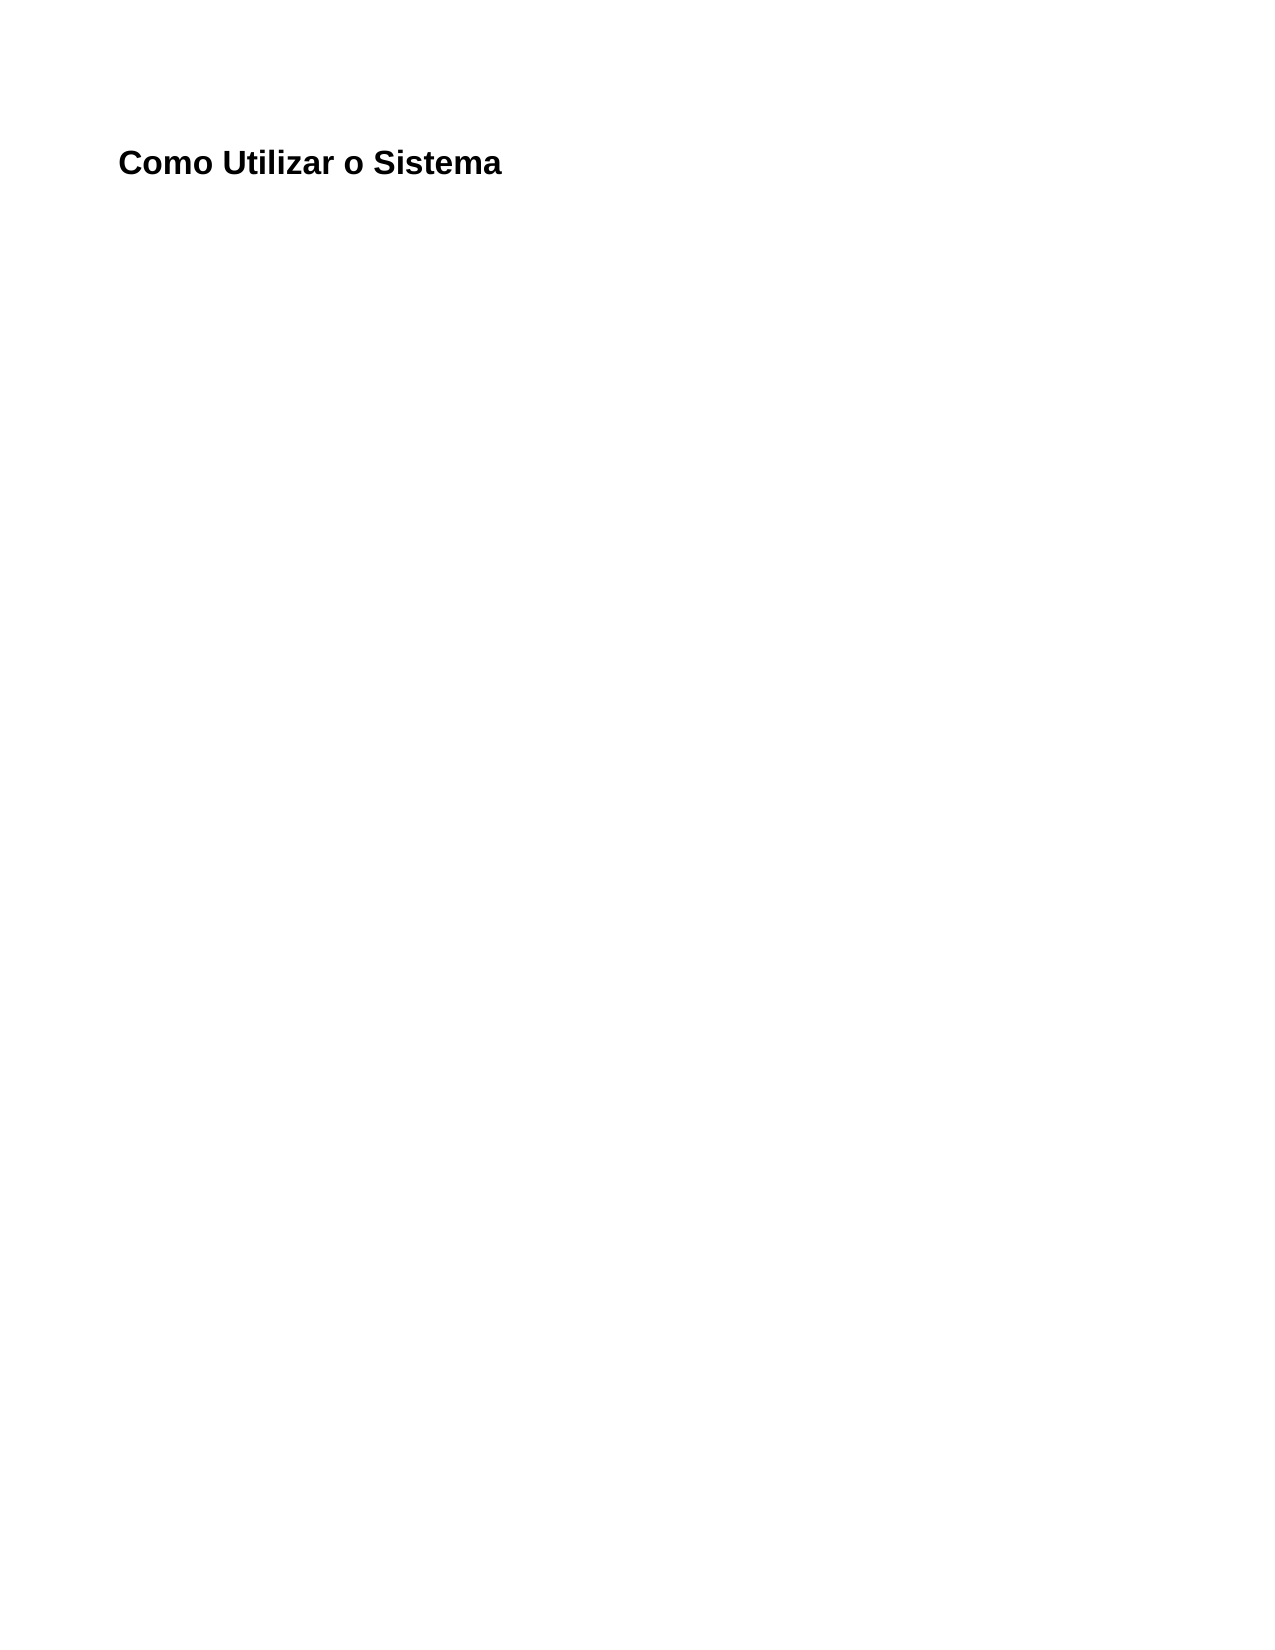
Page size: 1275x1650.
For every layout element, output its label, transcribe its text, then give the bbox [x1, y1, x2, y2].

subtitle Como Utilizar o Sistema [118, 143, 1157, 182]
